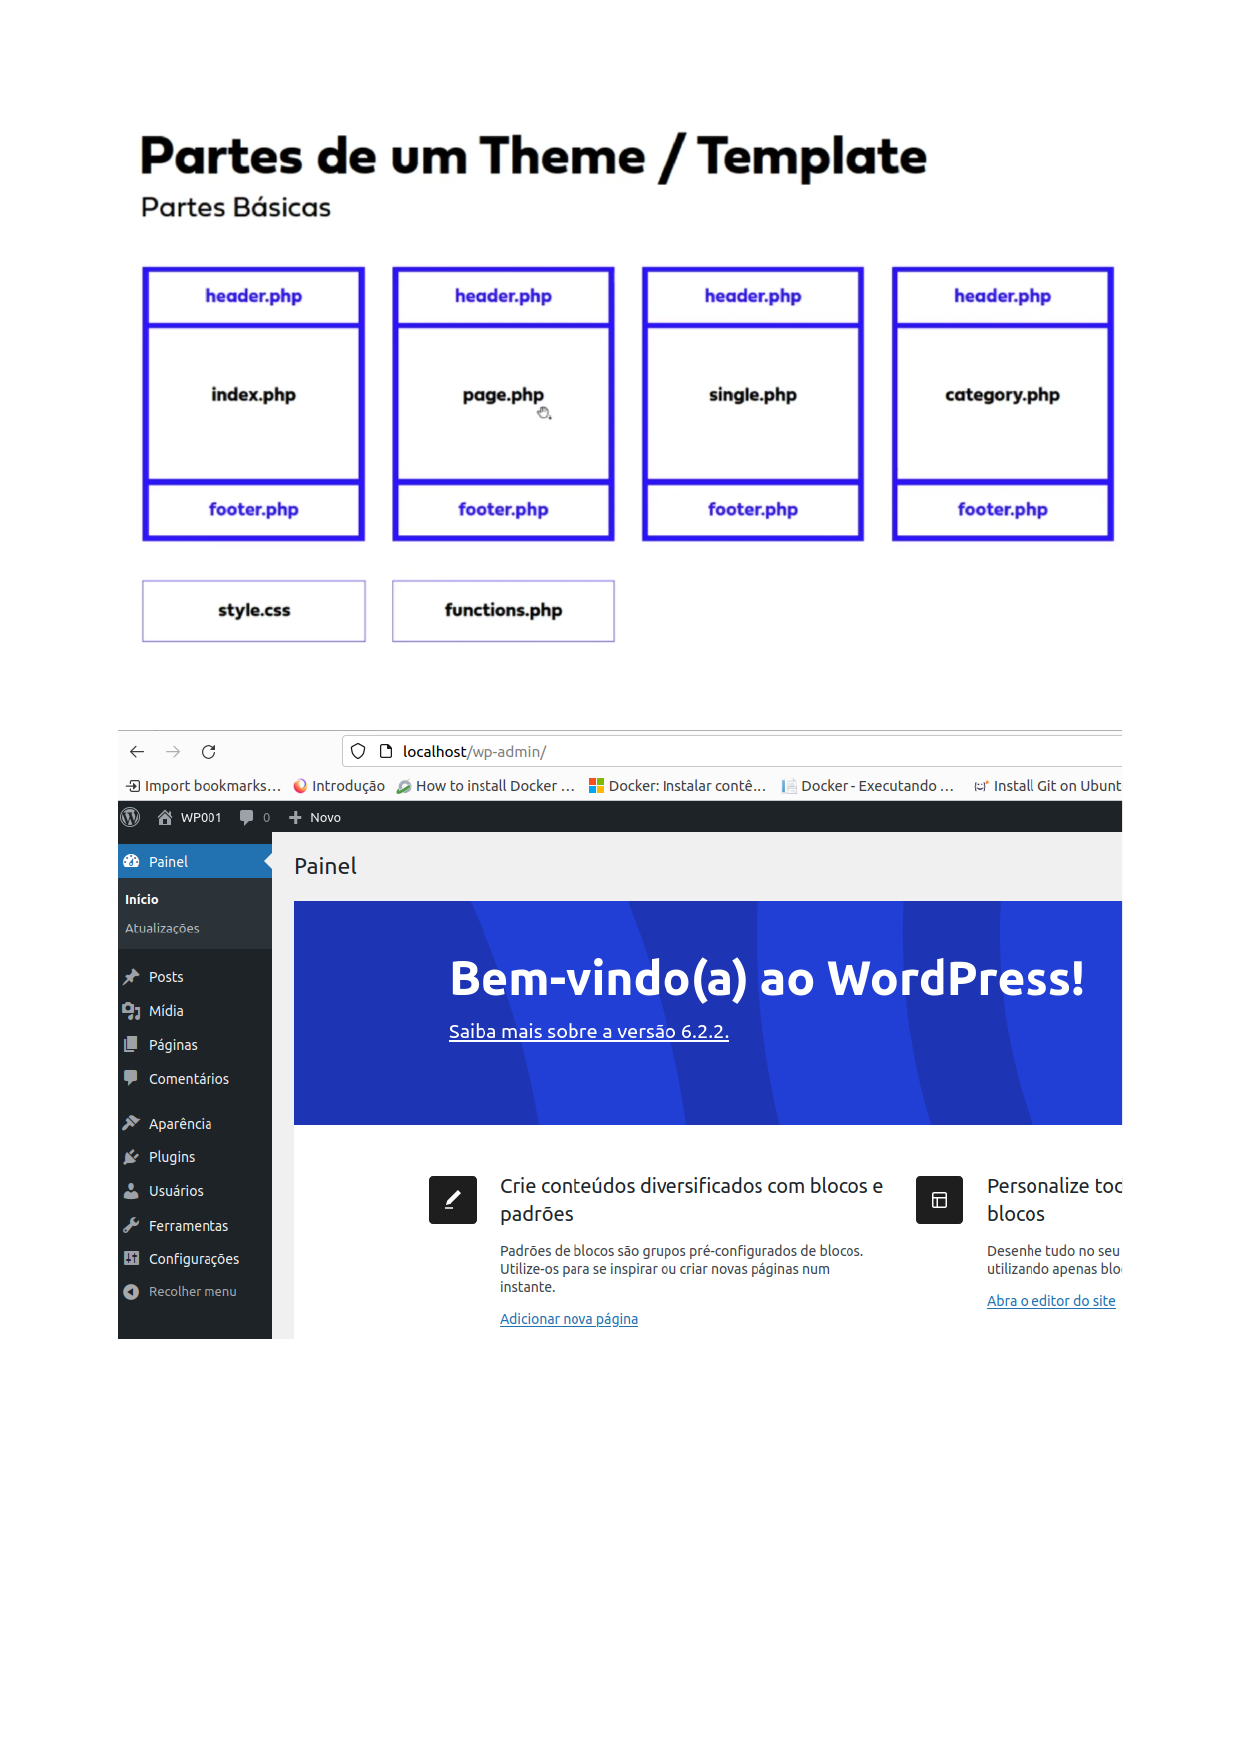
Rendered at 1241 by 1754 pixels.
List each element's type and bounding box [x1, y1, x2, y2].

picture [118, 730, 1123, 1339]
picture [118, 118, 1123, 645]
